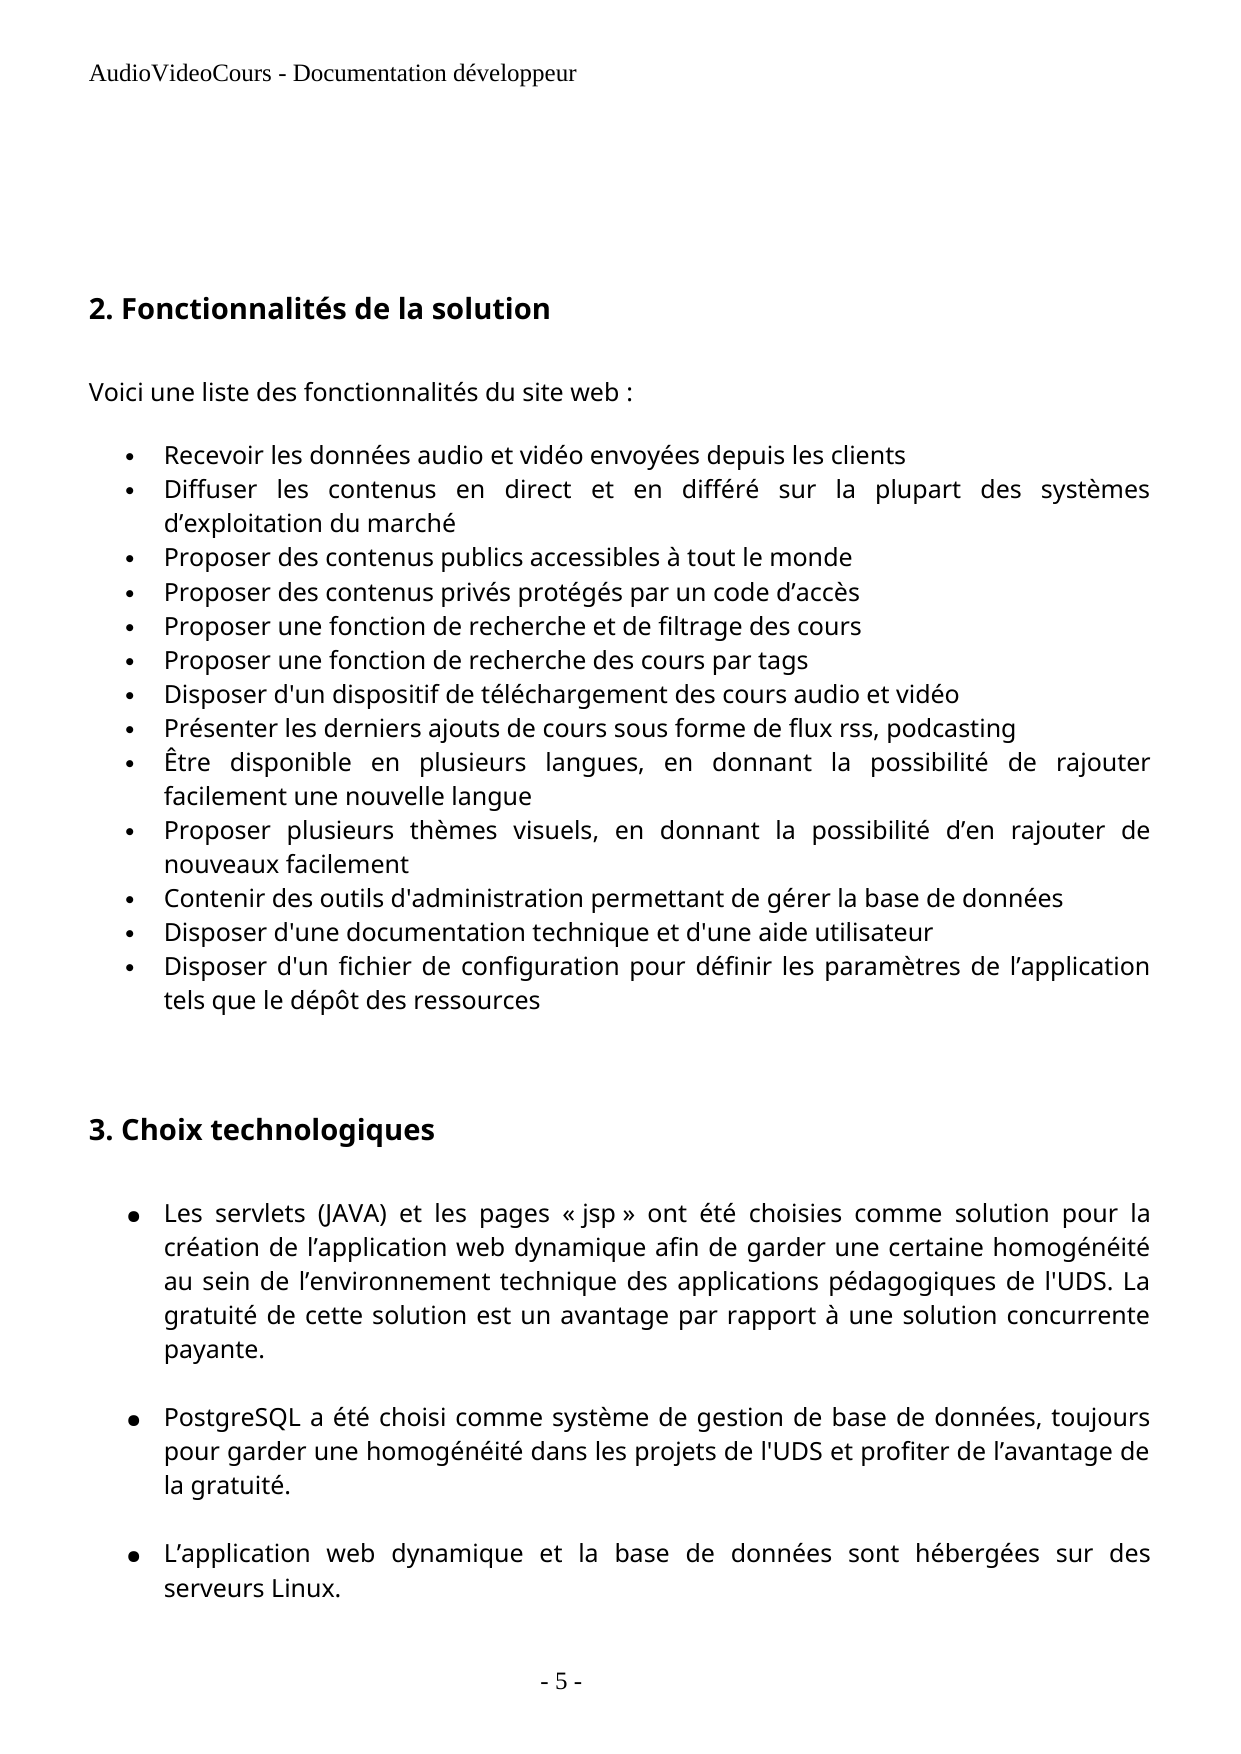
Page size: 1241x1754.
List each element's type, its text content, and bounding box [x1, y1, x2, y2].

list Proposer une fonction de recherche des cours par tags [126, 642, 1152, 676]
list Recevoir les données audio et vidéo envoyées depuis les clients [126, 438, 1152, 472]
list Proposer une fonction de recherche et de filtrage des cours [126, 608, 1152, 642]
list Présenter les derniers ajouts de cours sous forme de flux rss, podcasting [126, 710, 1152, 744]
list Disposer d'un fichier de configuration pour définir les paramètres de l’application tels que le dépôt des ressources [126, 949, 1152, 1017]
subtitle 2. Fonctionnalités de la solution [88, 288, 1152, 328]
list Proposer des contenus privés protégés par un code d’accès [126, 574, 1152, 608]
list Être disponible en plusieurs langues, en donnant la possibilité de rajouter facilement une nouvelle langue [126, 744, 1152, 813]
text Voici une liste des fonctionnalités du site web : [88, 375, 1152, 409]
list PostgreSQL a été choisi comme système de gestion de base de données, toujours pour garder une homogénéité dans les projets de l'UDS et profiter de l’avantage de la gratuité. [126, 1400, 1152, 1502]
list Disposer d'une documentation technique et d'une aide utilisateur [126, 915, 1152, 949]
list Disposer d'un dispositif de téléchargement des cours audio et vidéo [126, 676, 1152, 710]
list Les servlets (JAVA) et les pages « jsp » ont été choisies comme solution pour la création de l’application web dynamique afin de garder une certaine homogénéité au sein de l’environnement technique des applications pédagogiques de l'UDS. La gratuité de cette solution est un avantage par rapport à une solution concurrente payante. [126, 1196, 1152, 1366]
list Diffuser les contenus en direct et en différé sur la plupart des systèmes d’exploitation du marché [126, 472, 1152, 540]
list Proposer plusieurs thèmes visuels, en donnant la possibilité d’en rajouter de nouveaux facilement [126, 813, 1152, 881]
list Proposer des contenus publics accessibles à tout le monde [126, 540, 1152, 574]
subtitle 3. Choix technologiques [88, 1109, 1152, 1149]
list L’application web dynamique et la base de données sont hébergées sur des serveurs Linux. [126, 1536, 1152, 1604]
list Contenir des outils d'administration permettant de gérer la base de données [126, 881, 1152, 915]
